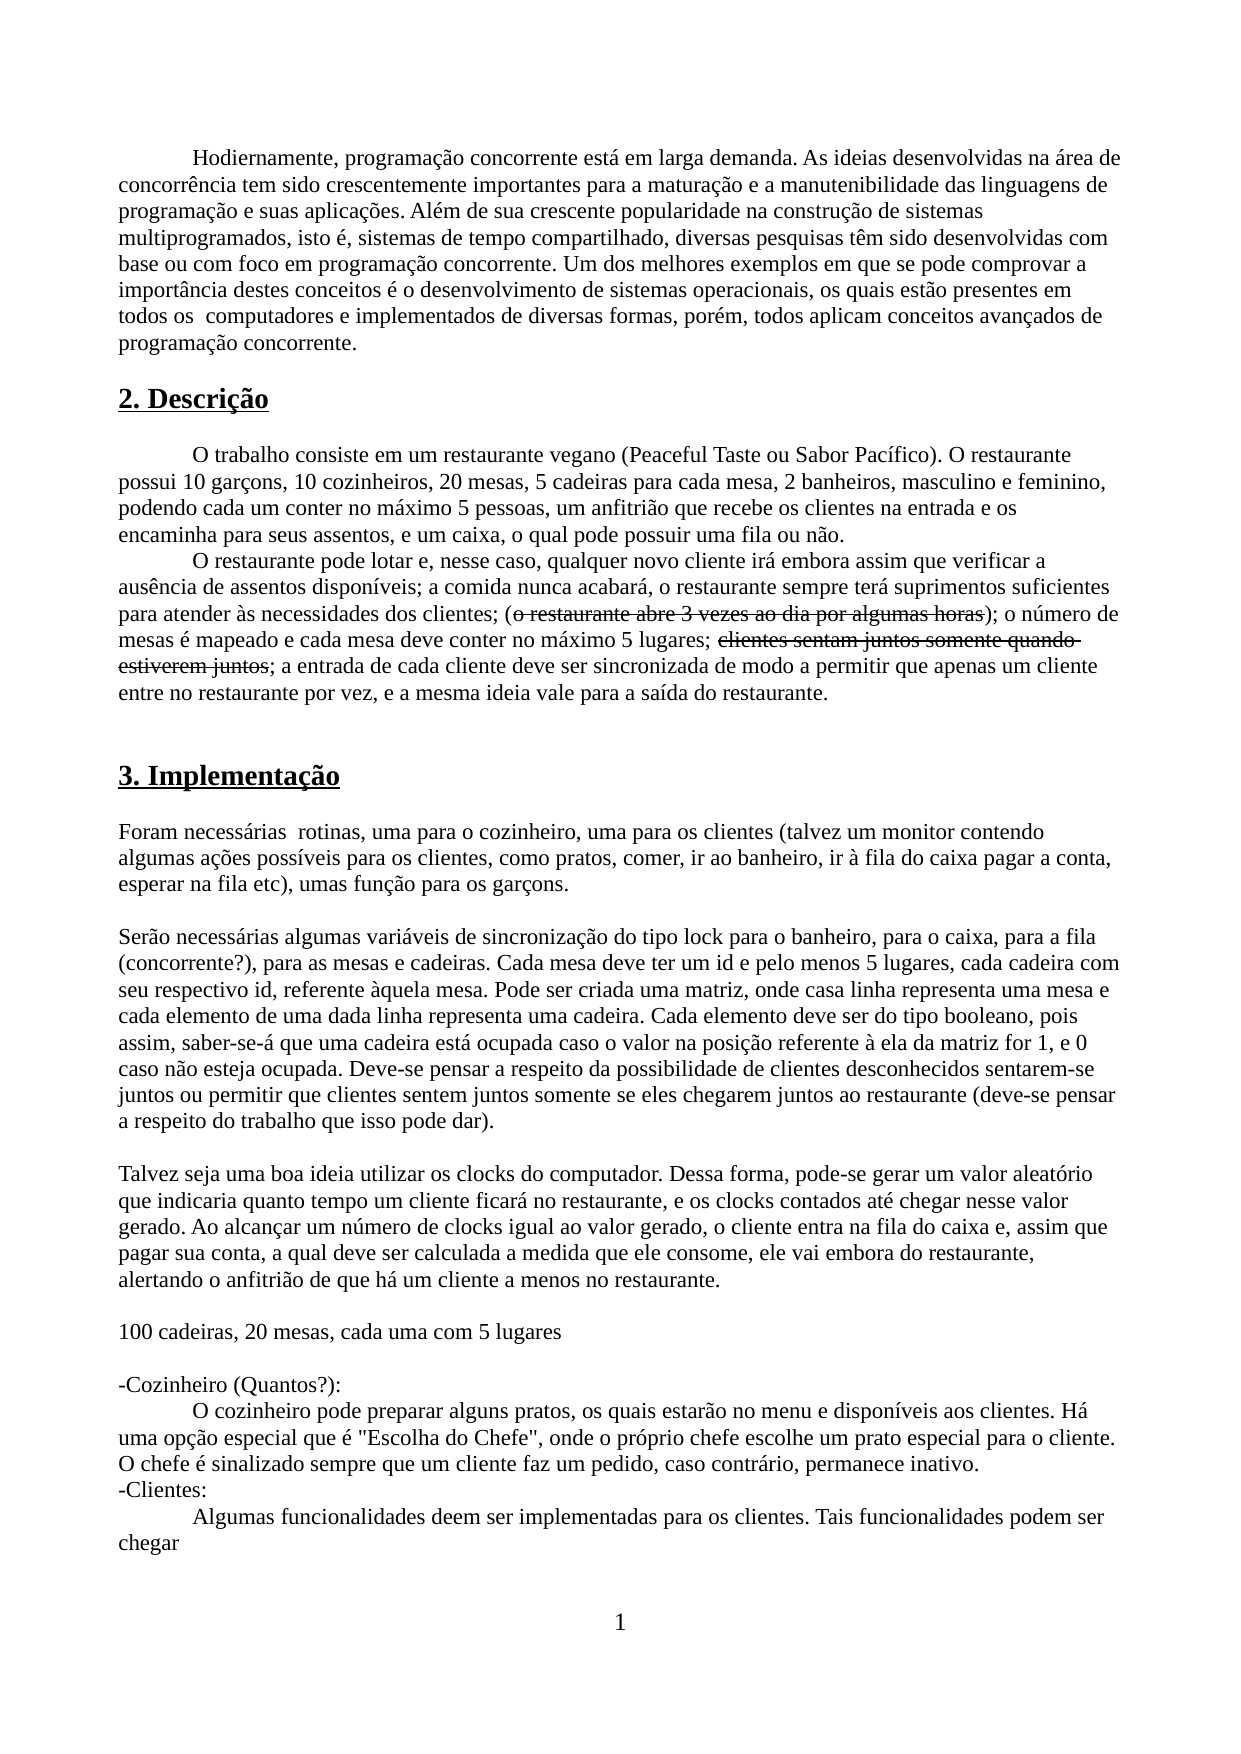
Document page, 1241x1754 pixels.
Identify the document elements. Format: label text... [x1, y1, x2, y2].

text Hodiernamente, programação concorrente está em larga demanda. As ideias desenvolvidas na área de concorrência tem sido crescentemente importantes para a maturação e a manutenibilidade das linguagens de programação e suas aplicações. Além de sua crescente popularidade na construção de sistemas multiprogramados, isto é, sistemas de tempo compartilhado, diversas pesquisas têm sido desenvolvidas com base ou com foco em programação concorrente. Um dos melhores exemplos em que se pode comprovar a importância destes conceitos é o desenvolvimento de sistemas operacionais, os quais estão presentes em todos os computadores e implementados de diversas formas, porém, todos aplicam conceitos avançados de programação concorrente. [118, 144, 1122, 355]
text Talvez seja uma boa ideia utilizar os clocks do computador. Dessa forma, pode-se gerar um valor aleatório que indicaria quanto tempo um cliente ficará no restaurante, e os clocks contados até chegar nesse valor gerado. Ao alcançar um número de clocks igual ao valor gerado, o cliente entra na fila do caixa e, assim que pagar sua conta, a qual deve ser calculada a medida que ele consome, ele vai embora do restaurante, alertando o anfitrião de que há um cliente a menos no restaurante. [118, 1160, 1122, 1292]
text -Cozinheiro (Quantos?): [118, 1371, 1122, 1397]
text O trabalho consiste em um restaurante vegano (Peaceful Taste ou Sabor Pacífico). O restaurante possui 10 garçons, 10 cozinheiros, 20 mesas, 5 cadeiras para cada mesa, 2 banheiros, masculino e feminino, podendo cada um conter no máximo 5 pessoas, um anfitrião que recebe os clientes na entrada e os encaminha para seus assentos, e um caixa, o qual pode possuir uma fila ou não. [118, 442, 1122, 547]
text O cozinheiro pode preparar alguns pratos, os quais estarão no menu e disponíveis aos clientes. Há uma opção especial que é "Escolha do Chefe", onde o próprio chefe escolhe um prato especial para o cliente. O chefe é sinalizado sempre que um cliente faz um pedido, caso contrário, permanece inativo. [118, 1397, 1122, 1477]
text Algumas funcionalidades deem ser implementadas para os clientes. Tais funcionalidades podem ser chegar [118, 1503, 1122, 1556]
text -Clientes: [118, 1477, 1122, 1503]
text Serão necessárias algumas variáveis de sincronização do tipo lock para o banheiro, para o caixa, para a fila (concorrente?), para as mesas e cadeiras. Cada mesa deve ter um id e pelo menos 5 lugares, cada cadeira com seu respectivo id, referente àquela mesa. Pode ser criada uma matriz, onde casa linha representa uma mesa e cada elemento de uma dada linha representa uma cadeira. Cada elemento deve ser do tipo booleano, pois assim, saber-se-á que uma cadeira está ocupada caso o valor na posição referente à ela da matriz for 1, e 0 caso não esteja ocupada. Deve-se pensar a respeito da possibilidade de clientes desconhecidos sentarem-se juntos ou permitir que clientes sentem juntos somente se eles chegarem juntos ao restaurante (deve-se pensar a respeito do trabalho que isso pode dar). [118, 923, 1122, 1134]
text 3. Implementação [118, 758, 1122, 791]
text Foram necessárias rotinas, uma para o cozinheiro, uma para os clientes (talvez um monitor contendo algumas ações possíveis para os clientes, como pratos, comer, ir ao banheiro, ir à fila do caixa pagar a conta, esperar na fila etc), umas função para os garçons. [118, 818, 1122, 897]
text O restaurante pode lotar e, nesse caso, qualquer novo cliente irá embora assim que verificar a ausência de assentos disponíveis; a comida nunca acabará, o restaurante sempre terá suprimentos suficientes para atender às necessidades dos clientes; (o restaurante abre 3 vezes ao dia por algumas horas); o número de mesas é mapeado e cada mesa deve conter no máximo 5 lugares; clientes sentam juntos somente quando estiverem juntos; a entrada de cada cliente deve ser sincronizada de modo a permitir que apenas um cliente entre no restaurante por vez, e a mesma ideia vale para a saída do restaurante. [118, 547, 1122, 705]
text 2. Descrição [118, 382, 1122, 415]
text 100 cadeiras, 20 mesas, cada uma com 5 lugares [118, 1318, 1122, 1345]
